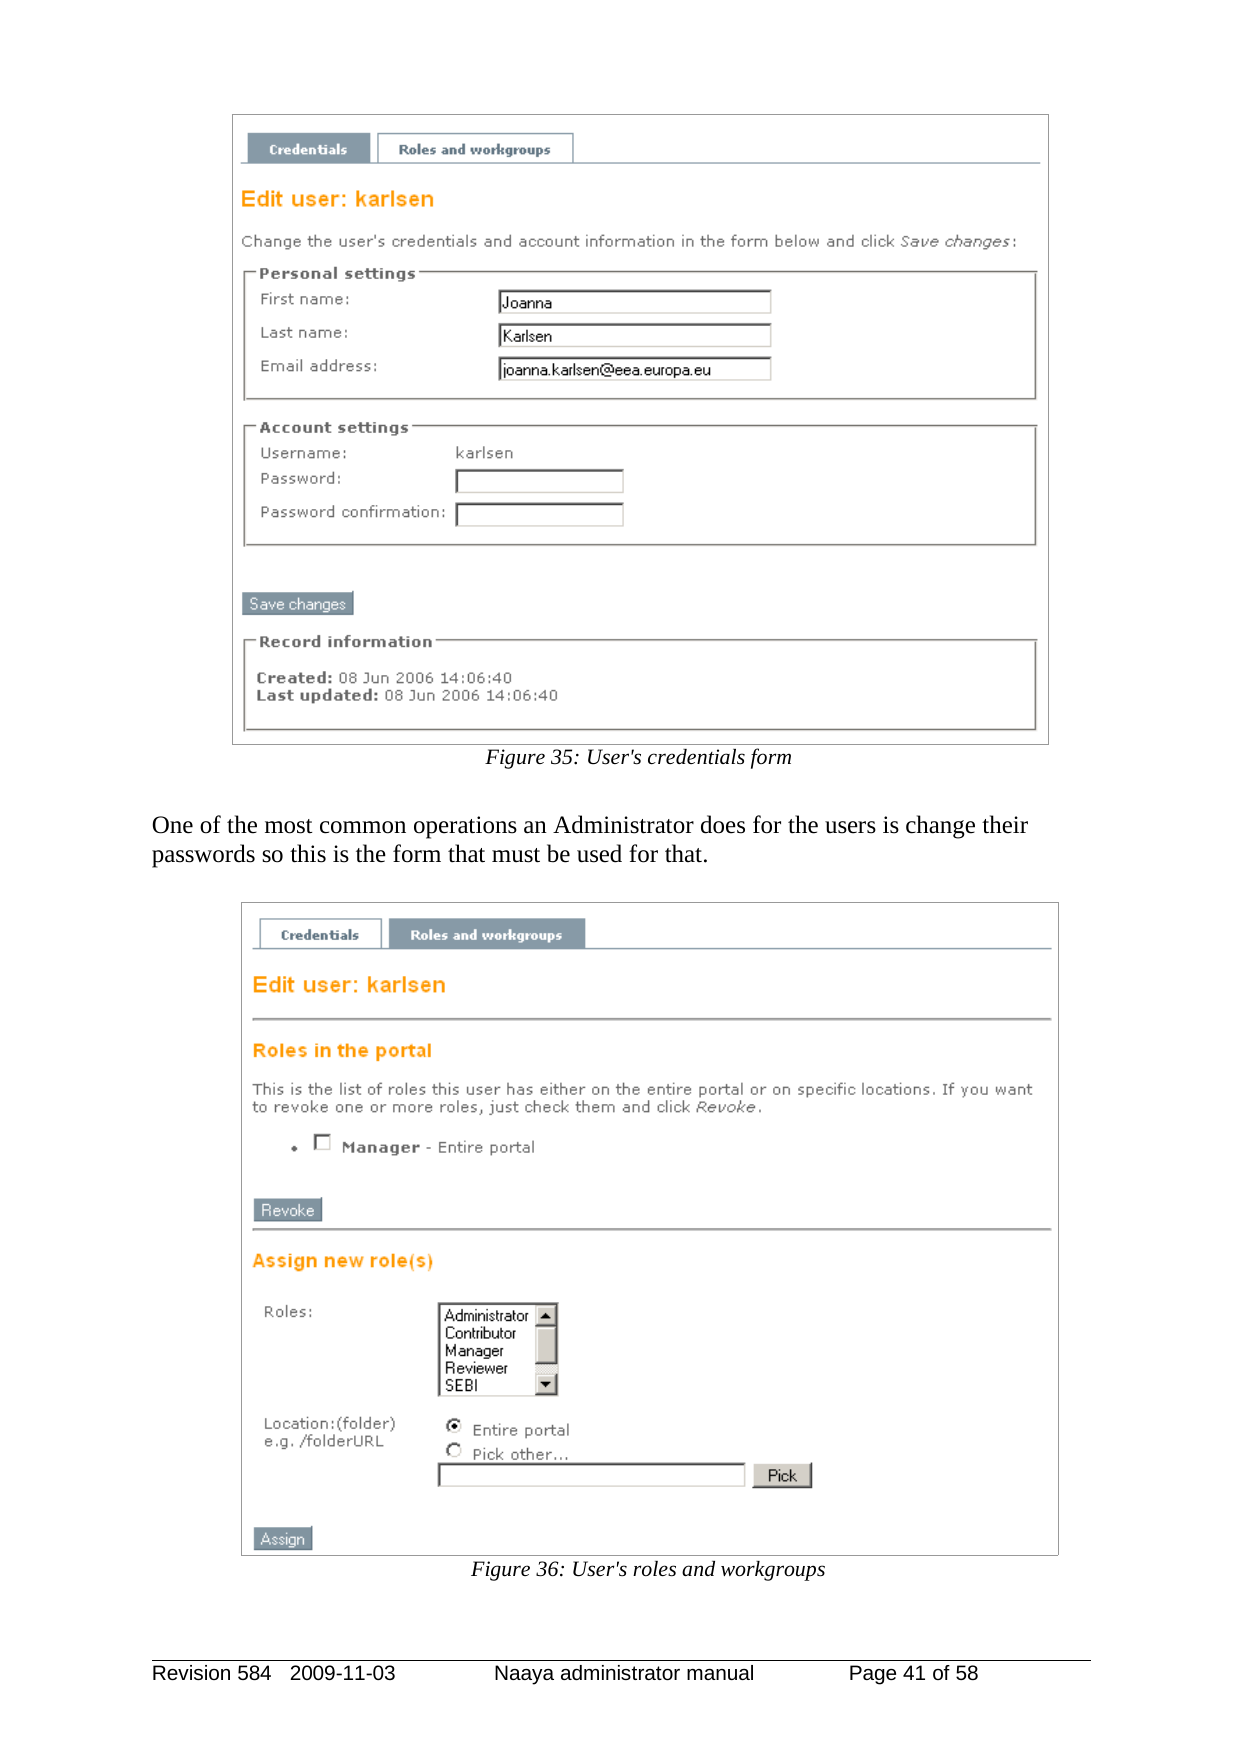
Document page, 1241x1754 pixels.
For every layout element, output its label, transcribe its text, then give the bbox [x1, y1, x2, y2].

text One of the most common operations an Administrator does for the users is change their passwords so this is the form that must be used for that. [152, 810, 1128, 868]
picture [234, 117, 1046, 741]
picture [243, 905, 1056, 1553]
text Figure 35: User's credentials form [231, 115, 1048, 769]
text Figure 36: User's roles and workgroups [241, 1556, 1058, 1581]
